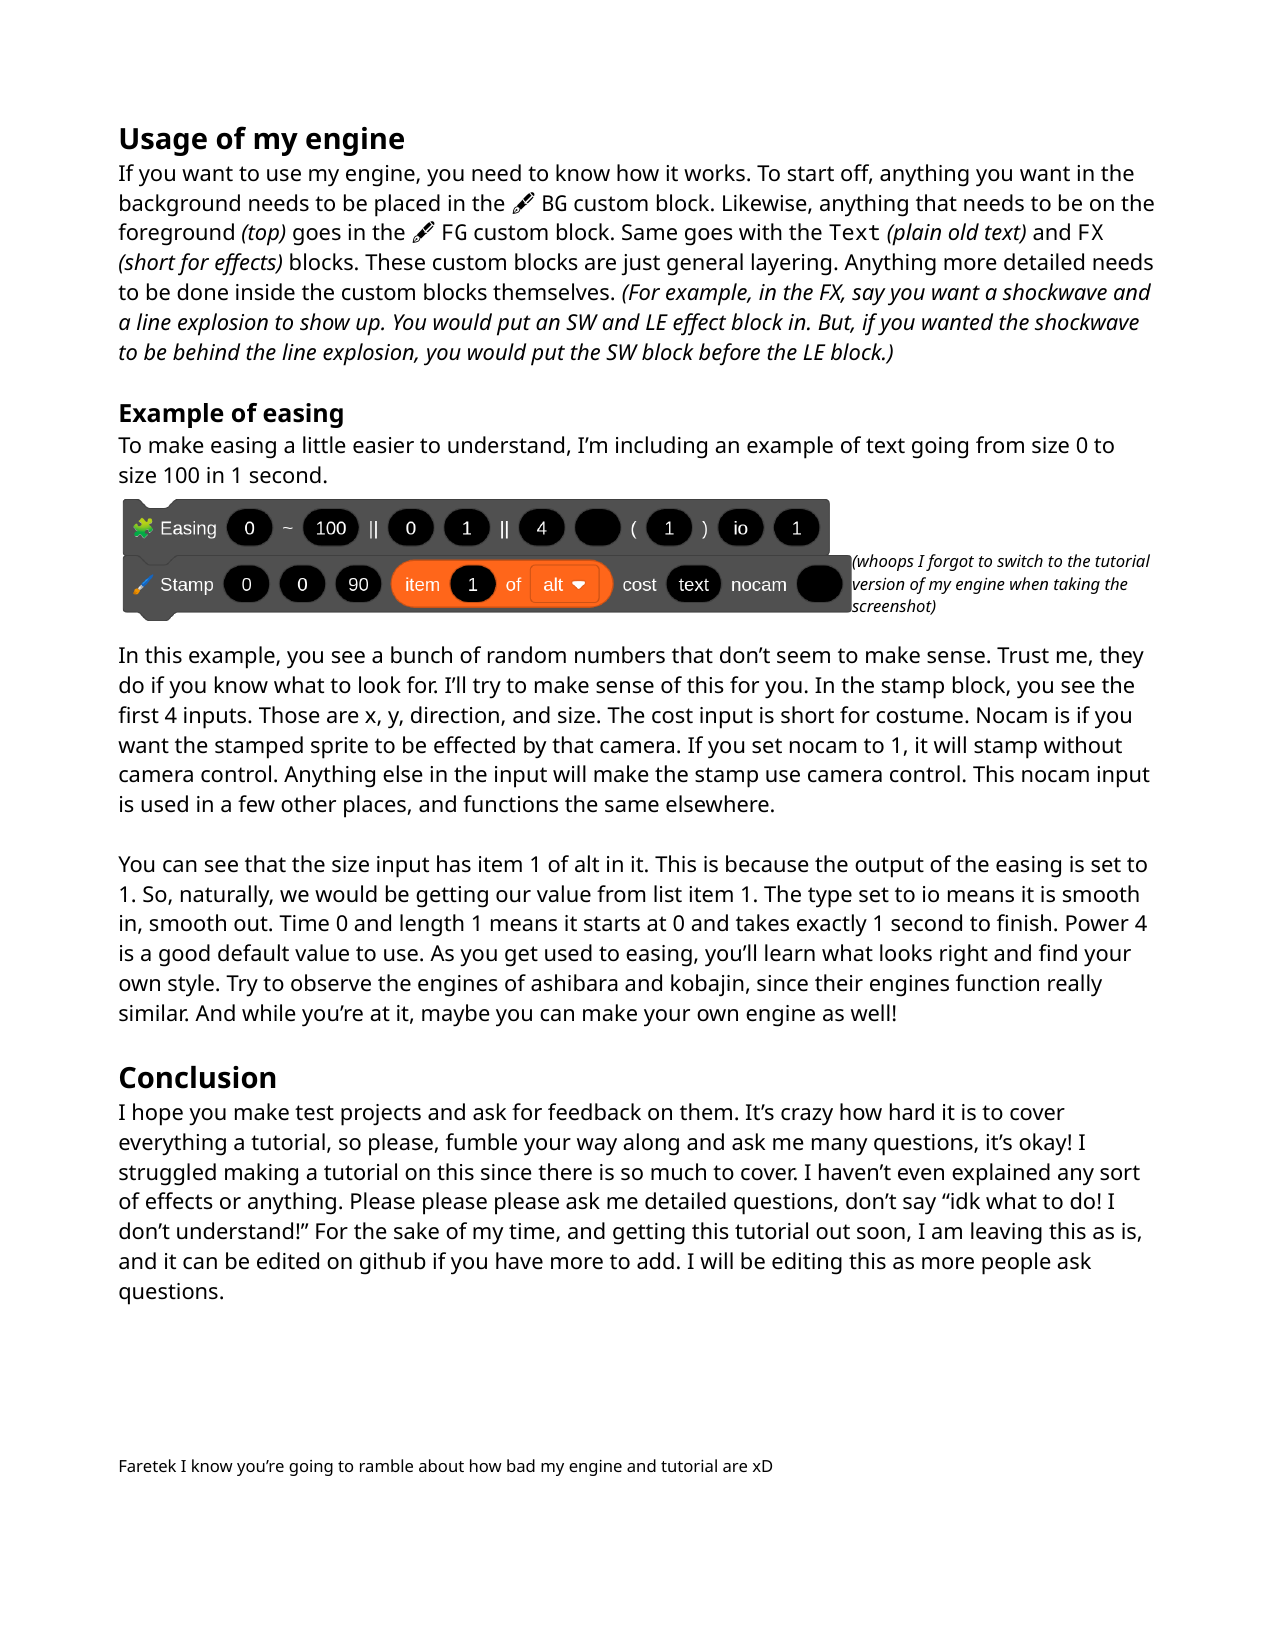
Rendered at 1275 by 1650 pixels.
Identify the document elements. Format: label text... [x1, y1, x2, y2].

text You can see that the size input has item 1 of alt in it. This is because the output of the easing is set to 1. So, naturally, we would be getting our value from list item 1. The type set to io means it is smooth in, smooth out. Time 0 and length 1 means it starts at 0 and takes exactly 1 second to finish. Power 4 is a good default value to use. As you get used to easing, you’ll learn what looks right and find your own style. Try to observe the engines of ashibara and kobajin, since their engines function really similar. And while you’re at it, maybe you can make your own engine as well! [118, 849, 1157, 1027]
text In this example, you see a bunch of random numbers that don’t seem to make sense. Trust me, they do if you know what to look for. I’ll try to make sense of this for you. In the stamp block, you see the first 4 inputs. Those are x, y, direction, and size. The cost input is short for costume. Nocam is if you want the stamped sprite to be effected by that camera. If you set nocam to 1, it will stamp without camera control. Anything else in the input will make the stamp use camera control. This nocam input is used in a few other places, and functions the same elsewhere. [118, 640, 1157, 819]
text Usage of my engine [118, 118, 1157, 158]
picture [122, 499, 852, 621]
text (whoops I forgot to switch to the tutorial version of my engine when taking the screenshot) [852, 549, 1157, 617]
text Conclusion [118, 1057, 1157, 1097]
text Faretek I know you’re going to ramble about how bad my engine and tutorial are xD [118, 1454, 1157, 1477]
text Example of easing [118, 396, 1157, 430]
text I hope you make test projects and ask for feedback on them. It’s crazy how hard it is to cover everything a tutorial, so please, fumble your way along and ask me many questions, it’s okay! I struggled making a tutorial on this since there is so much to cover. I haven’t even explained any sort of effects or anything. Please please please ask me detailed questions, don’t say “idk what to do! I don’t understand!” For the sake of my time, and getting this tutorial out soon, I am leaving this as is, and it can be edited on github if you have more to add. I will be editing this as more people ask questions. [118, 1097, 1157, 1306]
text If you want to use my engine, you need to know how it works. To start off, anything you want in the background needs to be placed in the 🖋️ BG custom block. Likewise, anything that needs to be on the foreground (top) goes in the 🖋️ FG custom block. Same goes with the Text (plain old text) and FX (short for effects) blocks. These custom blocks are just general layering. Anything more detailed needs to be done inside the custom blocks themselves. (For example, in the FX, say you want a shockwave and a line explosion to show up. You would put an SW and LE effect block in. But, if you wanted the shockwave to be behind the line explosion, you would put the SW block before the LE block.) [118, 158, 1157, 366]
text To make easing a little easier to understand, I’m including an example of text going from size 0 to size 100 in 1 second. [118, 430, 1157, 490]
